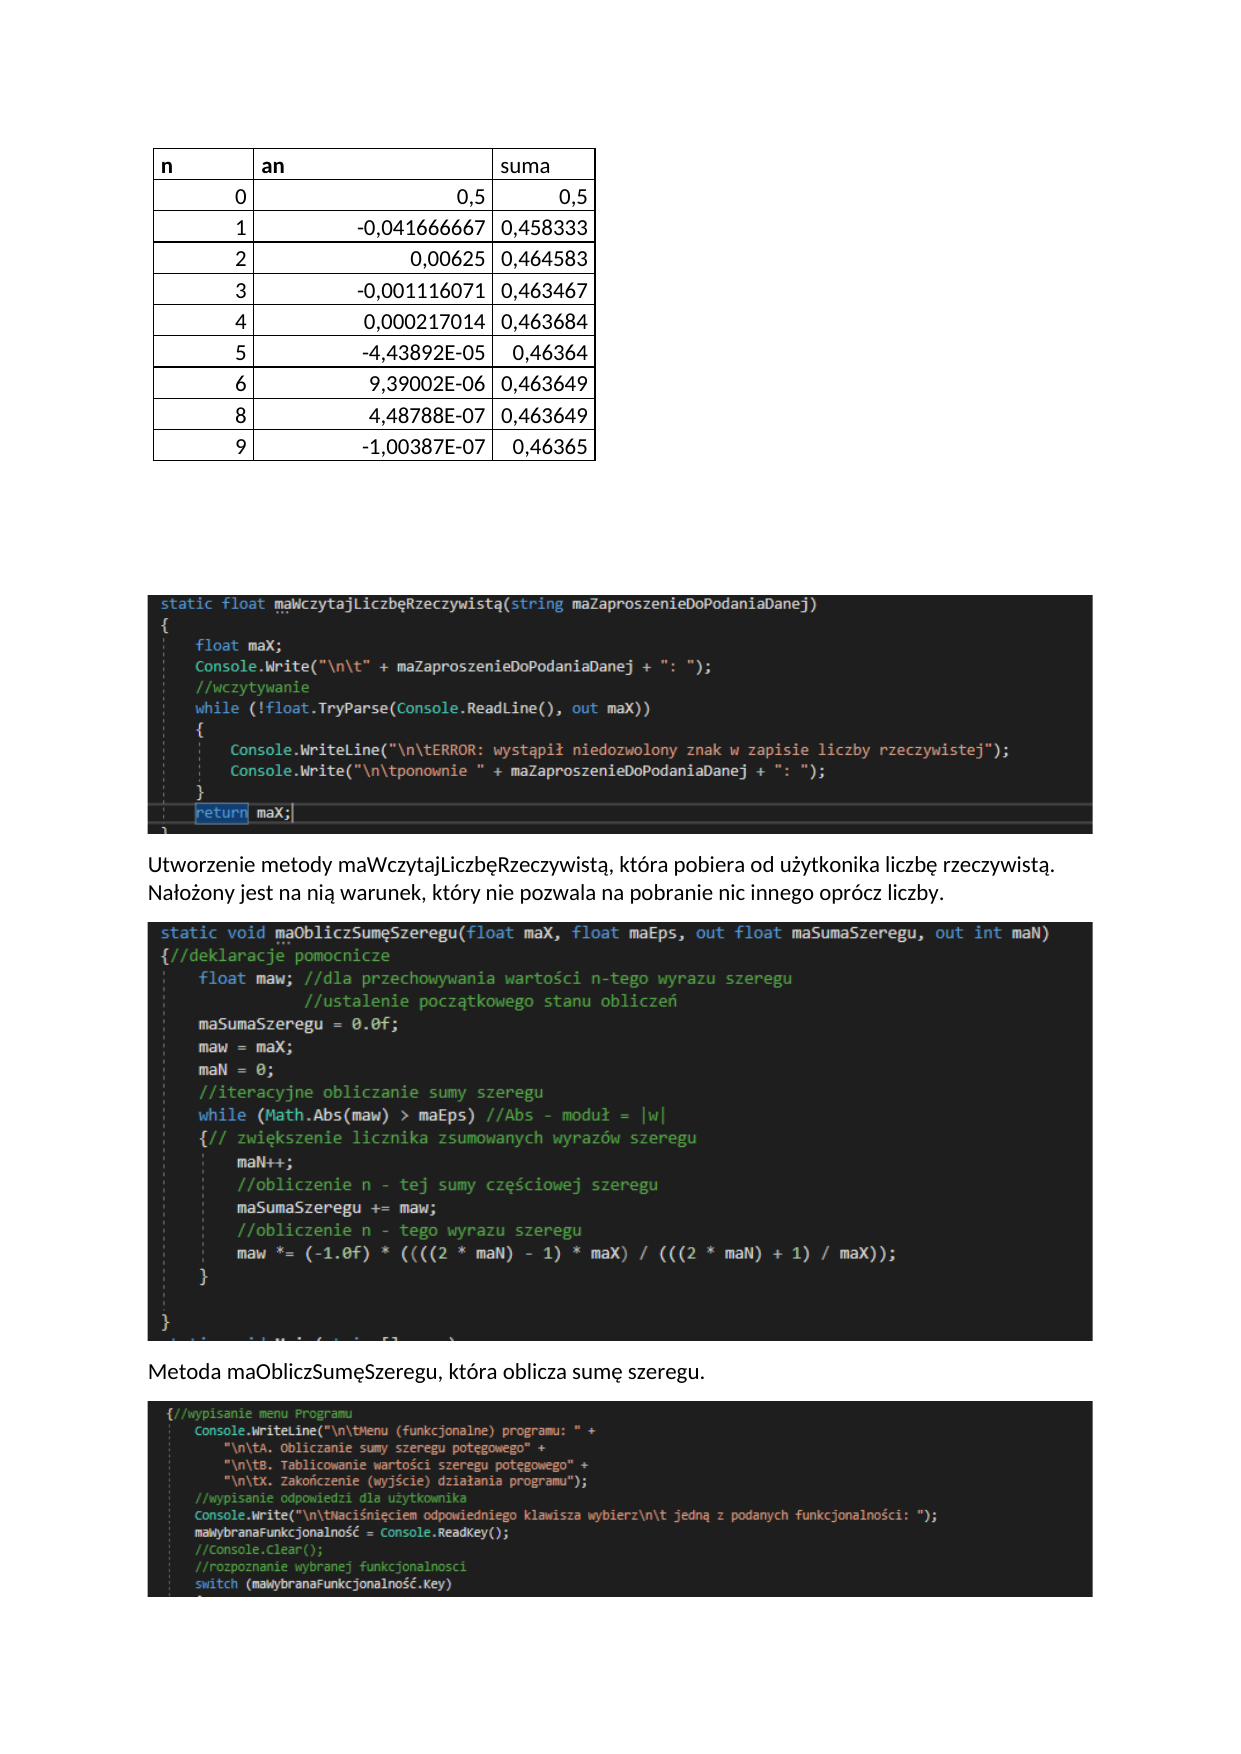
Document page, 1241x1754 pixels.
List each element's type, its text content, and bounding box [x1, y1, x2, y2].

table_cell 3 [154, 274, 253, 304]
table_cell -1,00387E-07 [254, 430, 492, 460]
table_cell 2 [154, 243, 253, 273]
table_header an [254, 149, 492, 179]
table_cell 0,464583 [493, 243, 594, 273]
table_cell 0,5 [254, 180, 492, 210]
table_cell 0 [154, 180, 253, 210]
table_cell 0,463684 [493, 305, 594, 335]
table_cell 0,46365 [493, 430, 594, 460]
table_cell 8 [154, 399, 253, 429]
table_cell 0,463649 [493, 399, 594, 429]
table_cell -0,041666667 [254, 211, 492, 241]
table_cell 0,46364 [493, 336, 594, 366]
table_cell 6 [154, 368, 253, 398]
table_cell 0,00625 [254, 243, 492, 273]
table_cell 0,5 [493, 180, 594, 210]
table_cell 4,48788E-07 [254, 399, 492, 429]
table_cell 1 [154, 211, 253, 241]
table_cell 0,458333 [493, 211, 594, 241]
text Utworzenie metody maWczytajLiczbęRzeczywistą, która pobiera od użytkonika liczbę rzeczywistą. Nałożony jest na nią warunek, który nie pozwala na pobranie nic innego oprócz liczby. [148, 850, 1093, 906]
table_cell 0,463649 [493, 368, 594, 398]
table_cell 9,39002E-06 [254, 368, 492, 398]
table_header suma [493, 149, 594, 179]
table_cell 5 [154, 336, 253, 366]
table_cell -4,43892E-05 [254, 336, 492, 366]
table_header n [154, 149, 253, 179]
table_cell -0,001116071 [254, 274, 492, 304]
table_cell 0,000217014 [254, 305, 492, 335]
text Metoda maObliczSumęSzeregu, która oblicza sumę szeregu. [148, 1357, 1093, 1385]
table_cell 9 [154, 430, 253, 460]
table_cell 0,463467 [493, 274, 594, 304]
table_cell 4 [154, 305, 253, 335]
